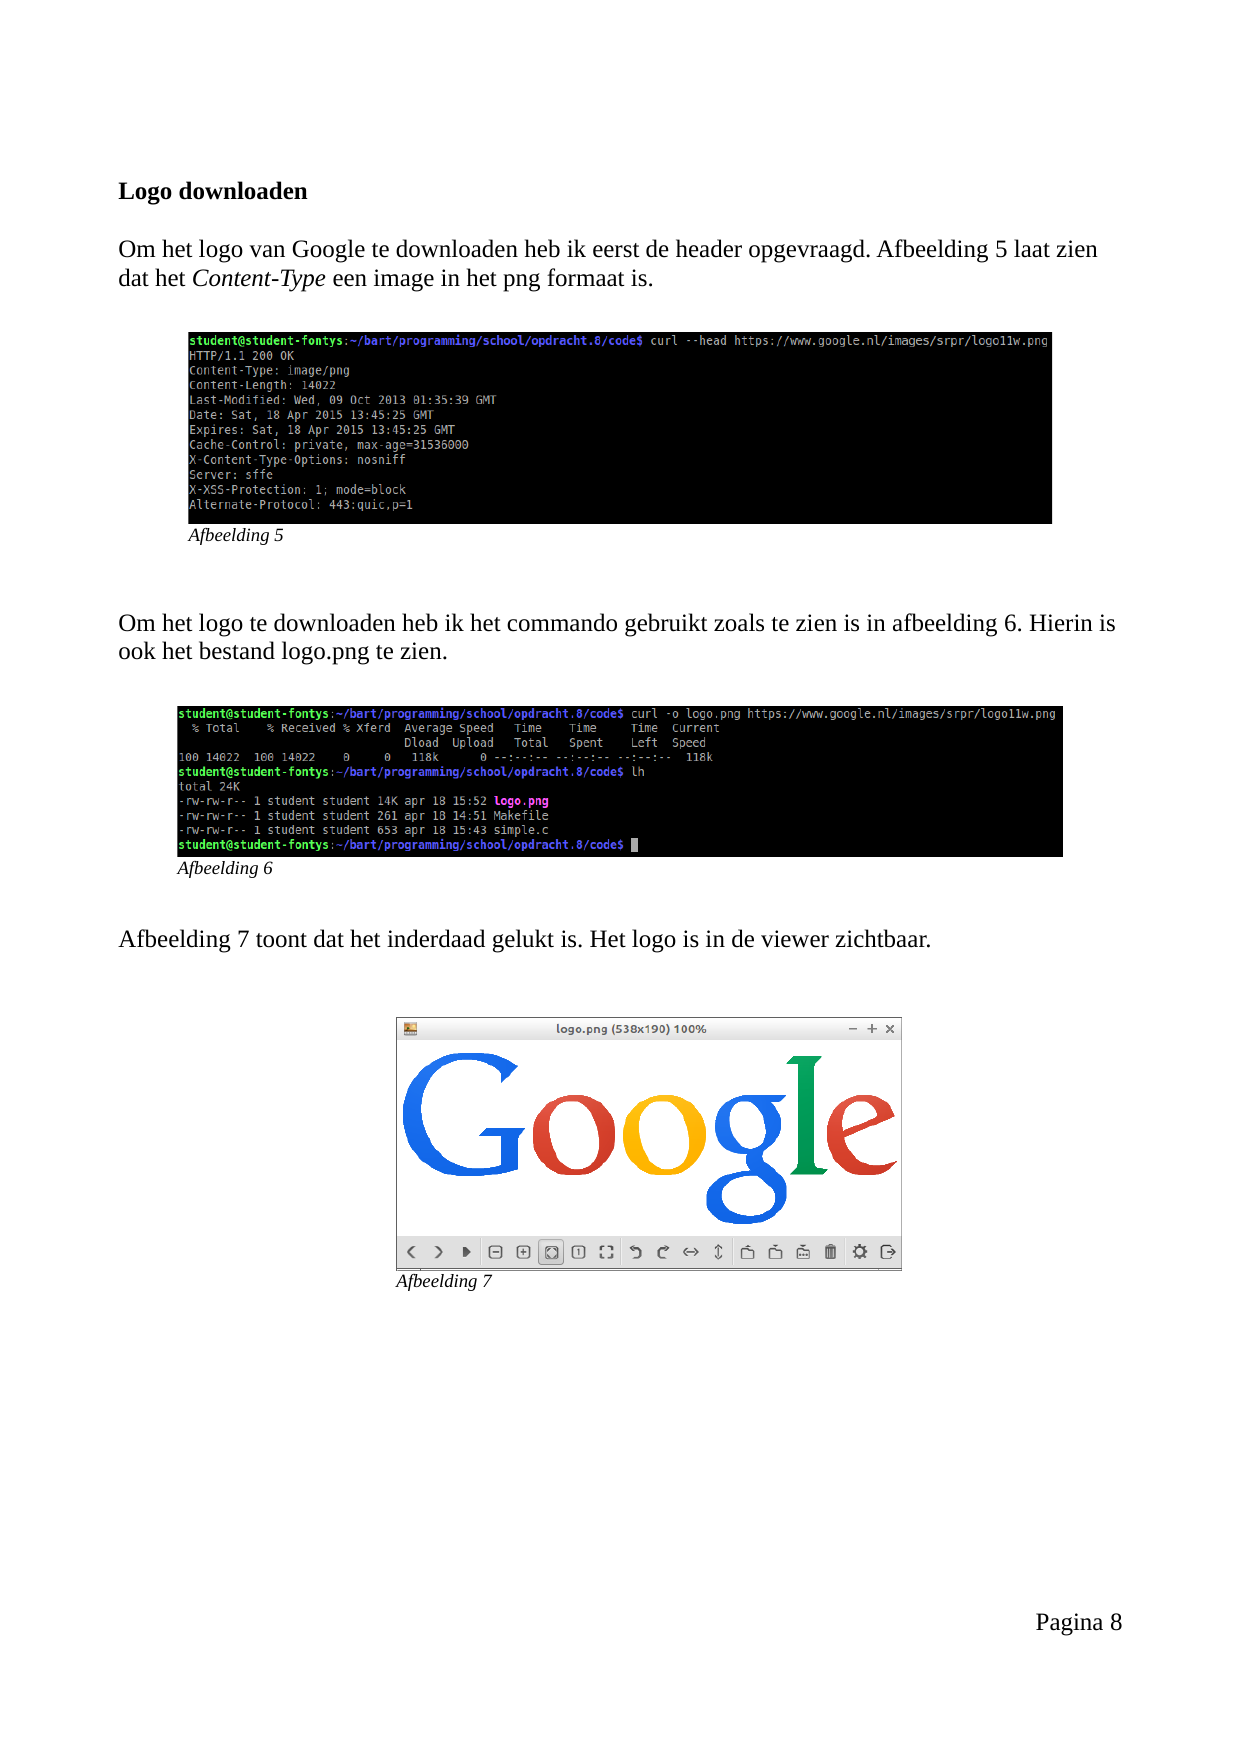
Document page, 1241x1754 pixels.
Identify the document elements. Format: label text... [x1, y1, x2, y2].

text Logo downloaden [118, 176, 1122, 205]
text Afbeelding 6 [177, 857, 1063, 878]
picture [396, 1017, 902, 1271]
picture [188, 332, 1053, 524]
picture [177, 706, 1063, 857]
text Afbeelding 7 [396, 1271, 902, 1292]
text Om het logo te downloaden heb ik het commando gebruikt zoals te zien is in afbeelding 6. Hierin is ook het bestand logo.png te zien. [118, 608, 1122, 665]
text Om het logo van Google te downloaden heb ik eerst de header opgevraagd. Afbeelding 5 laat zien dat het Content-Type een image in het png formaat is. [118, 234, 1122, 291]
text Afbeelding 7 toont dat het inderdaad gelukt is. Het logo is in de viewer zichtbaar. [118, 924, 1122, 953]
text Afbeelding 5 [188, 524, 1052, 545]
